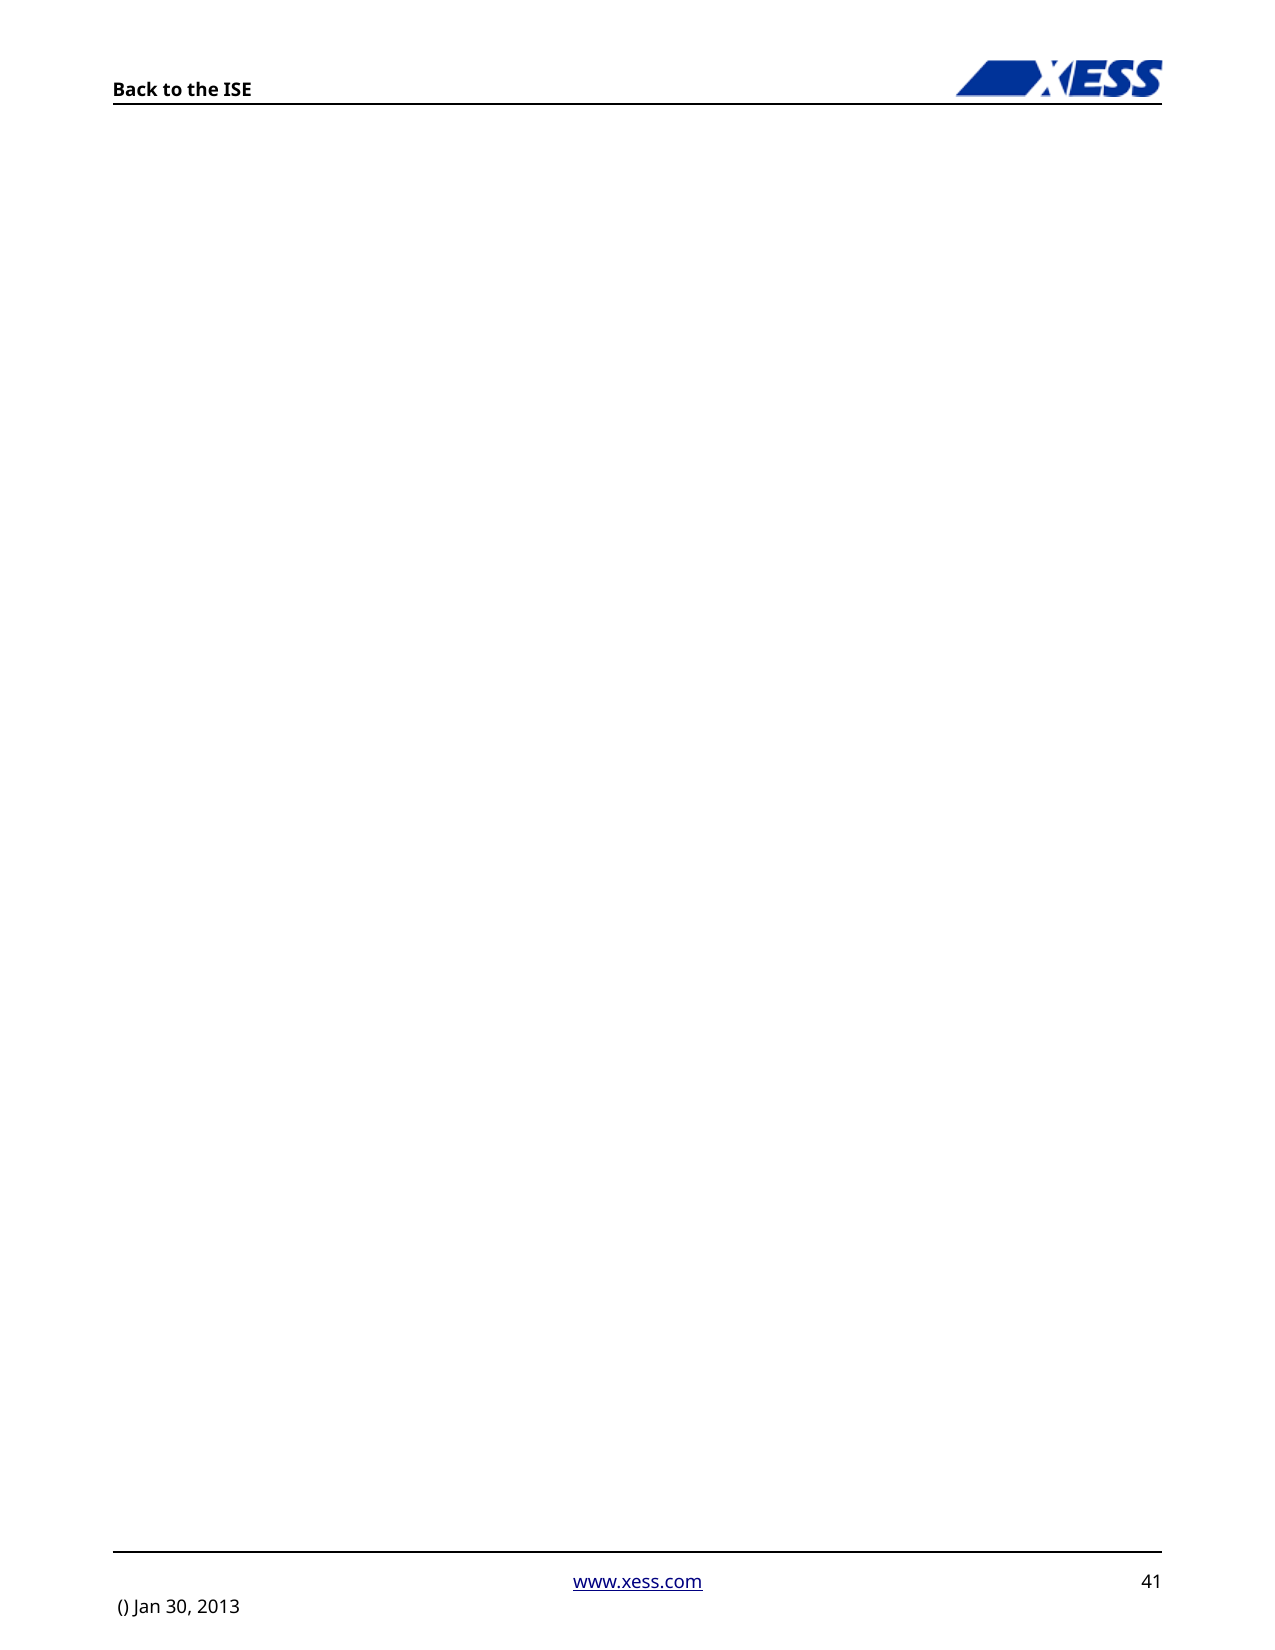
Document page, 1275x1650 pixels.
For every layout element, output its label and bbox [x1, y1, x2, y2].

picture [955, 60, 1163, 97]
